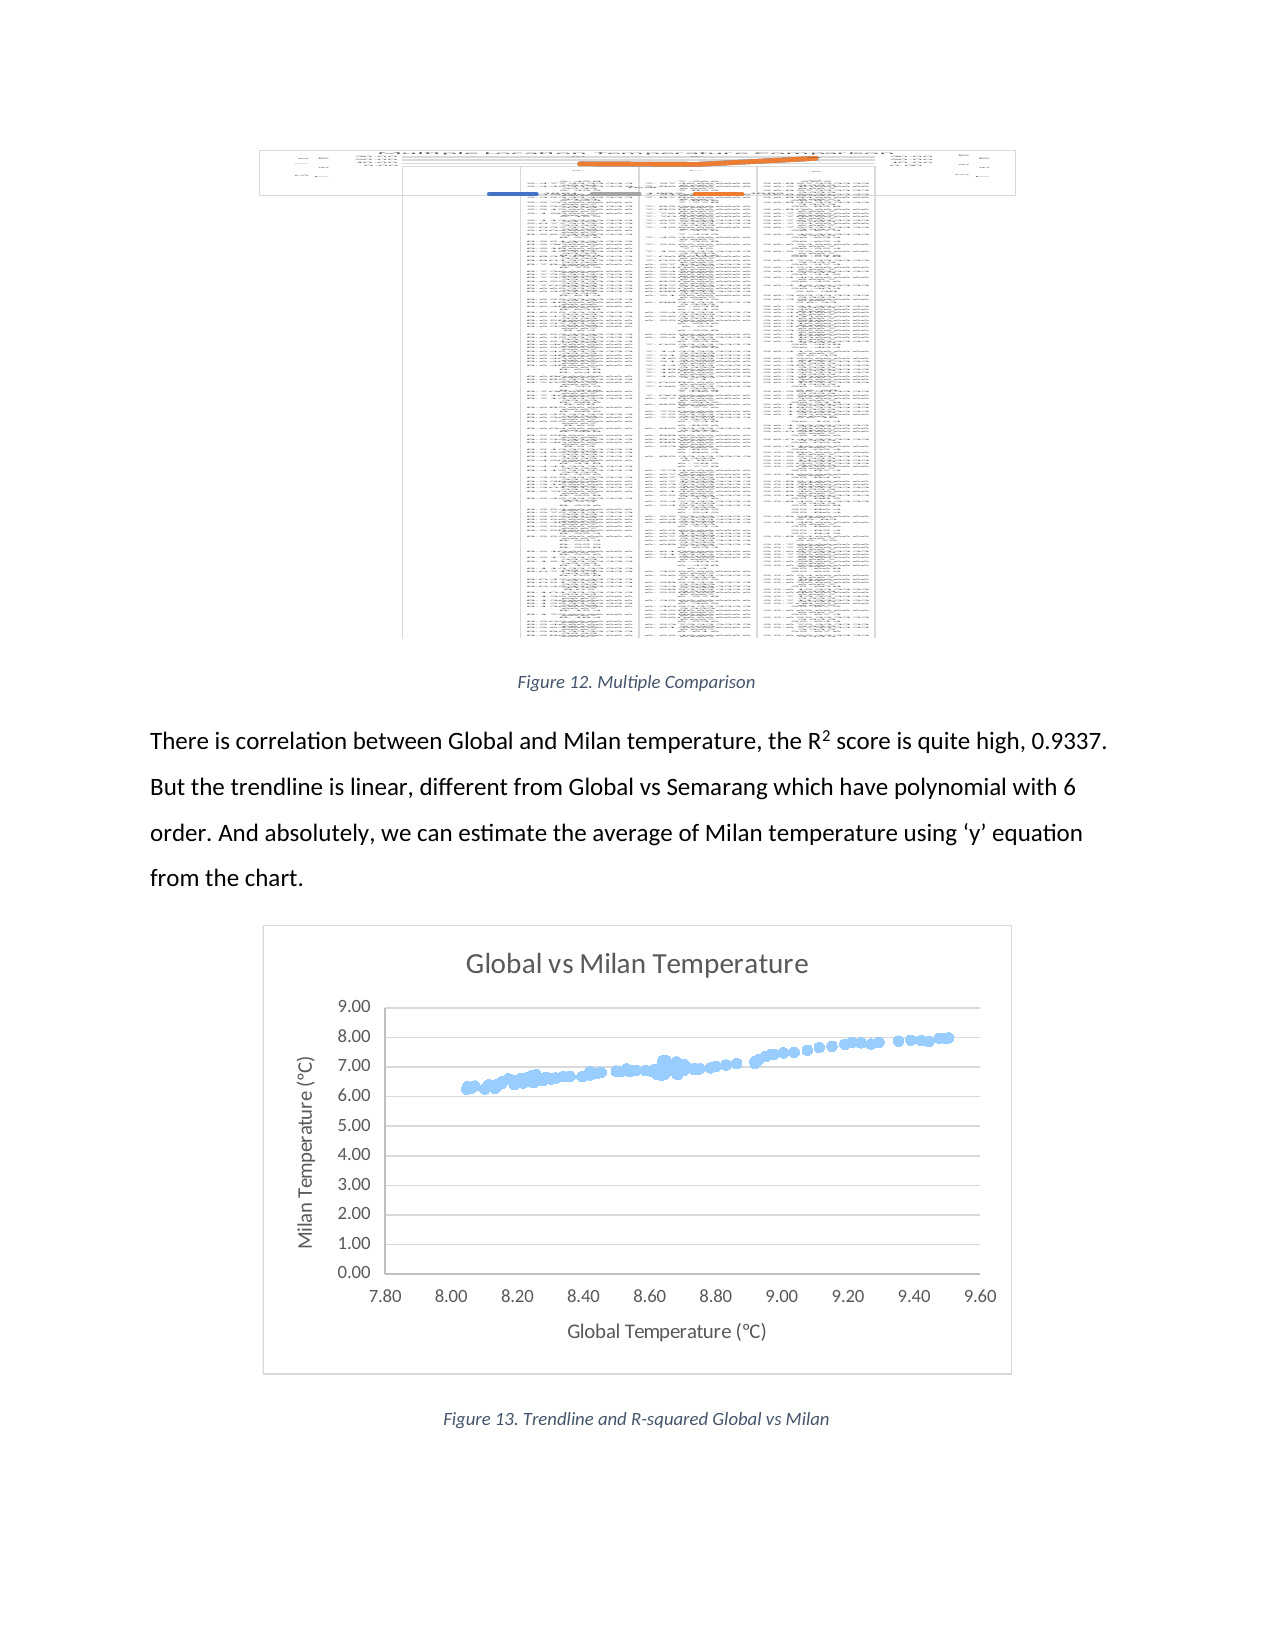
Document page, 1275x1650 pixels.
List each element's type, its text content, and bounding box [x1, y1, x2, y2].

text There is correlation between Global and Milan temperature, the R2 score is quite high, 0.9337. But the trendline is linear, different from Global vs Semarang which have polynomial with 6 order. And absolutely, we can estimate the average of Milan temperature using ‘y’ equation from the chart. [150, 725, 1125, 893]
text Figure 13. Trendline and R-squared Global vs Milan [150, 1407, 1125, 1430]
text Figure 12. Multiple Comparison [150, 670, 1125, 693]
